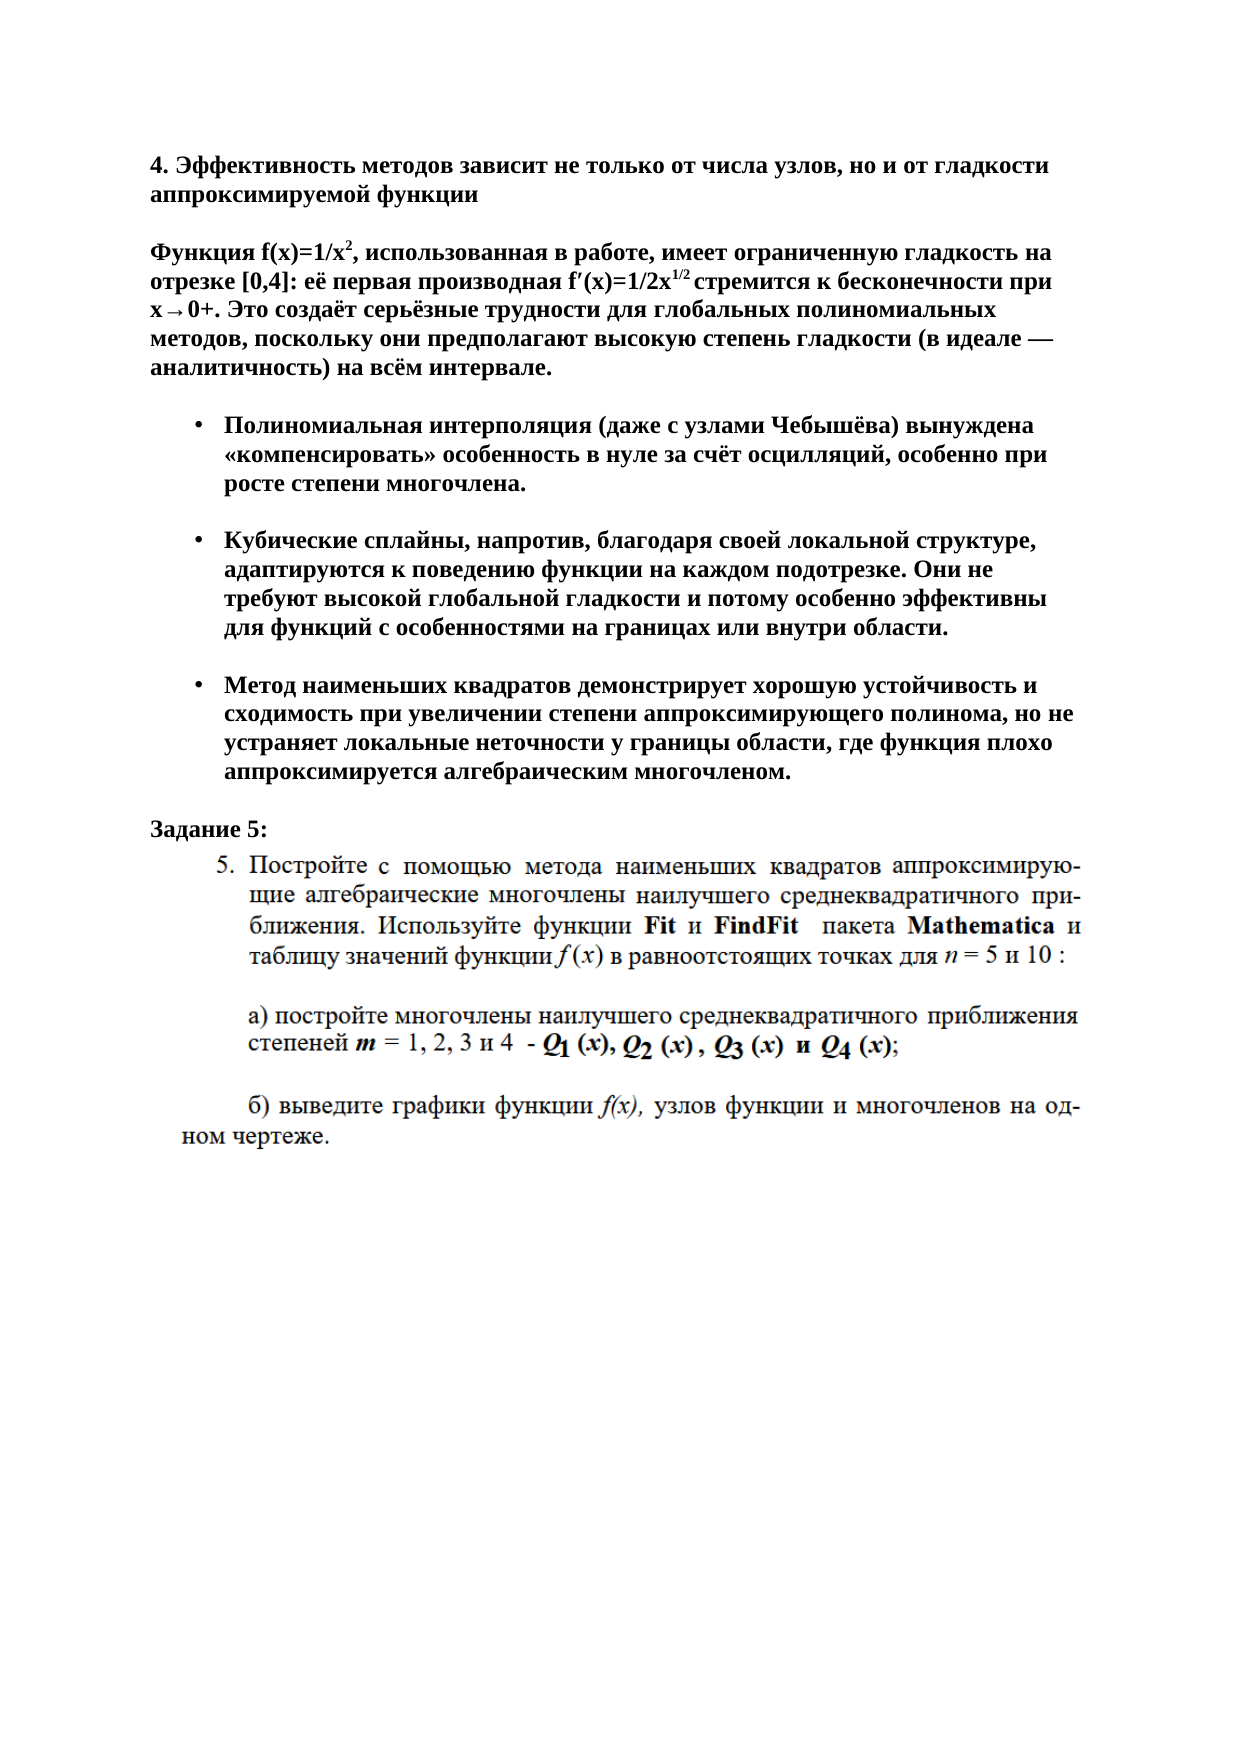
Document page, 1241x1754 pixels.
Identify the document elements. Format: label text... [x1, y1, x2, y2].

list Полиномиальная интерполяция (даже с узлами Чебышёва) вынуждена «компенсировать» особенность в нуле за счёт осцилляций, особенно при росте степени многочлена. [194, 410, 1090, 496]
text Задание 5: [150, 814, 1090, 847]
text 4. Эффективность методов зависит не только от числа узлов, но и от гладкости аппроксимируемой функции [150, 150, 1090, 207]
list Кубические сплайны, напротив, благодаря своей локальной структуре, адаптируются к поведению функции на каждом подотрезке. Они не требуют высокой глобальной гладкости и потому особенно эффективны для функций с особенностями на границах или внутри области. [194, 526, 1090, 641]
text Функция f(x)=1/x​2, использованная в работе, имеет ограниченную гладкость на отрезке [0,4]: её первая производная f′(x)=1/2x1/2 стремится к бесконечности при x→0+. Это создаёт серьёзные трудности для глобальных полиномиальных методов, поскольку они предполагают высокую степень гладкости (в идеале — аналитичность) на всём интервале. [150, 237, 1090, 381]
list Метод наименьших квадратов демонстрирует хорошую устойчивость и сходимость при увеличении степени аппроксимирующего полинома, но не устраняет локальные неточности у границы области, где функция плохо аппроксимируется алгебраическим многочленом. [194, 670, 1090, 785]
picture [150, 847, 1091, 1161]
